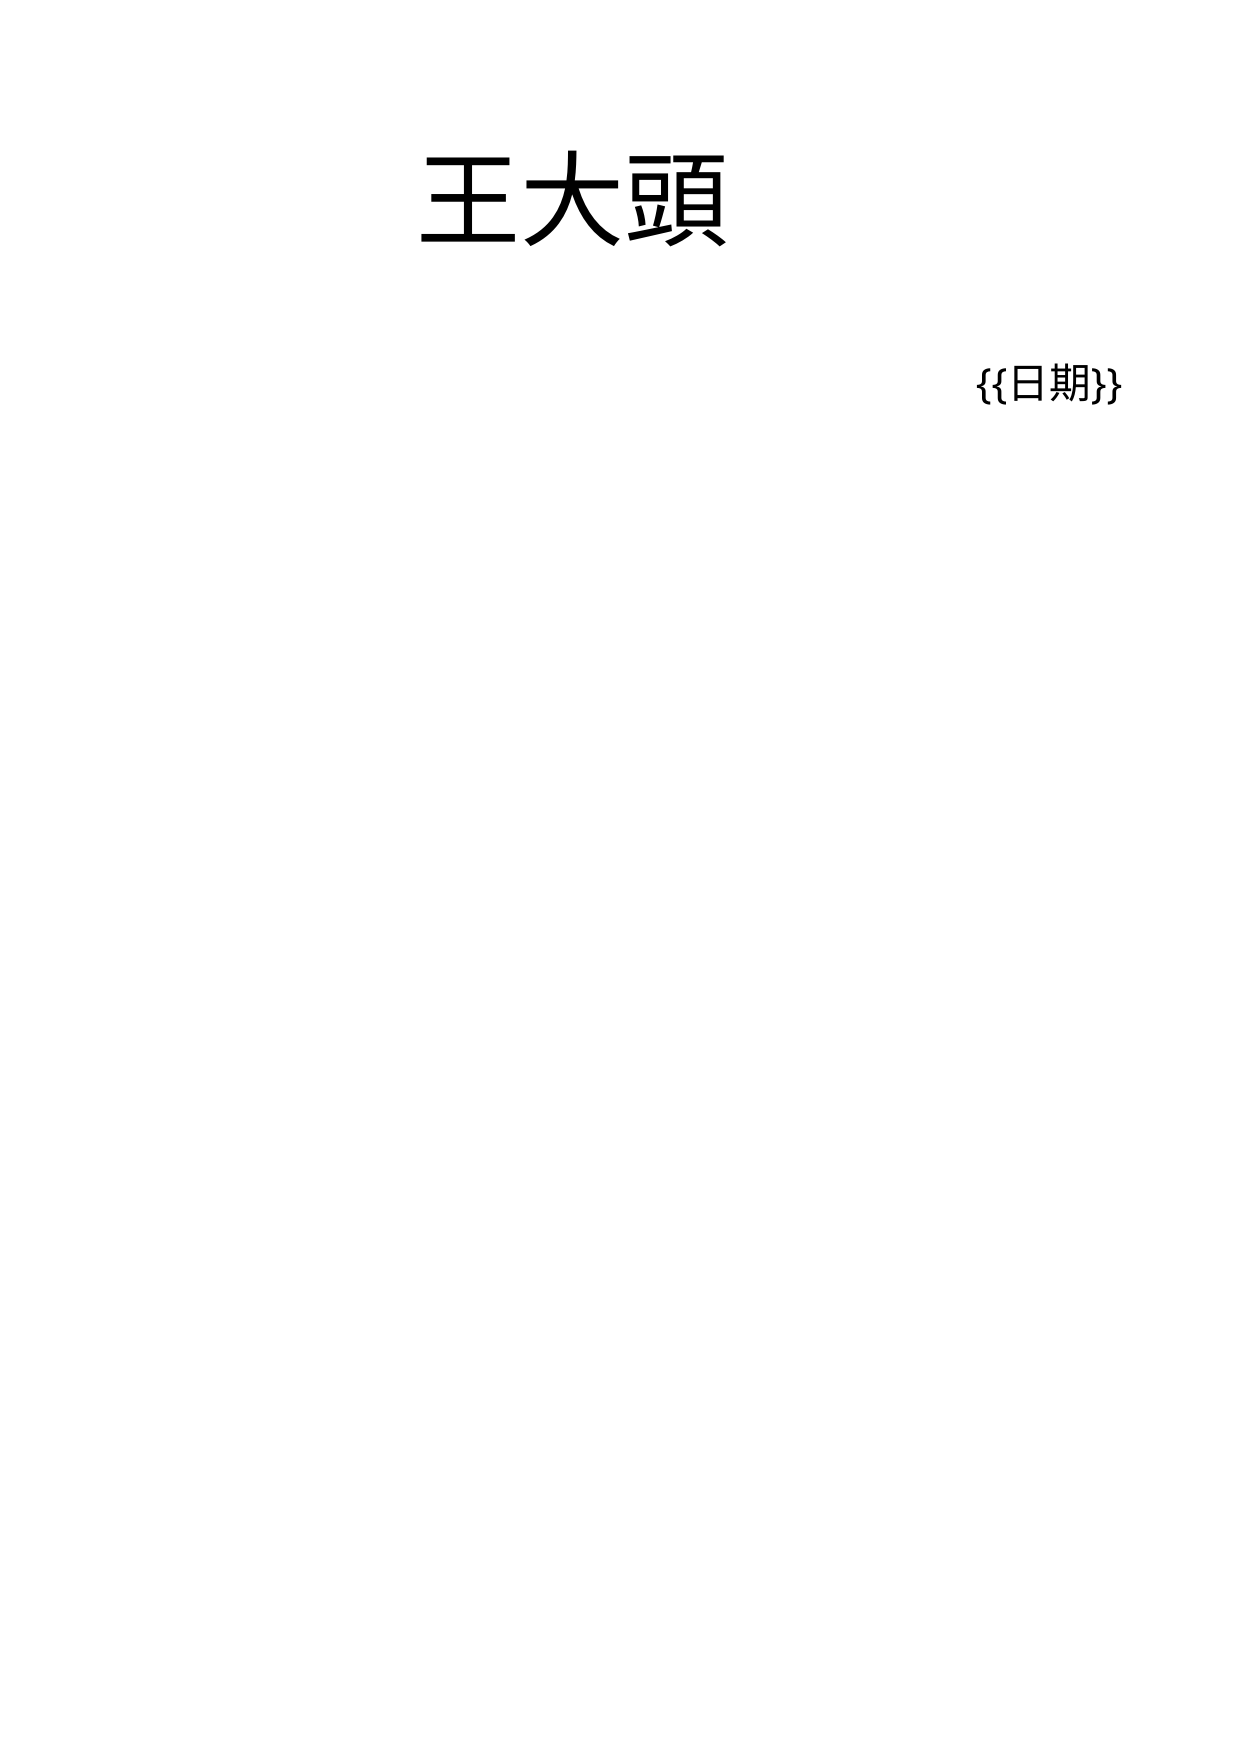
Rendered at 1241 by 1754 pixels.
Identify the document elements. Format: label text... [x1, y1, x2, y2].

text 王大頭 [118, 118, 1122, 269]
text {{日期}} [118, 350, 1122, 411]
